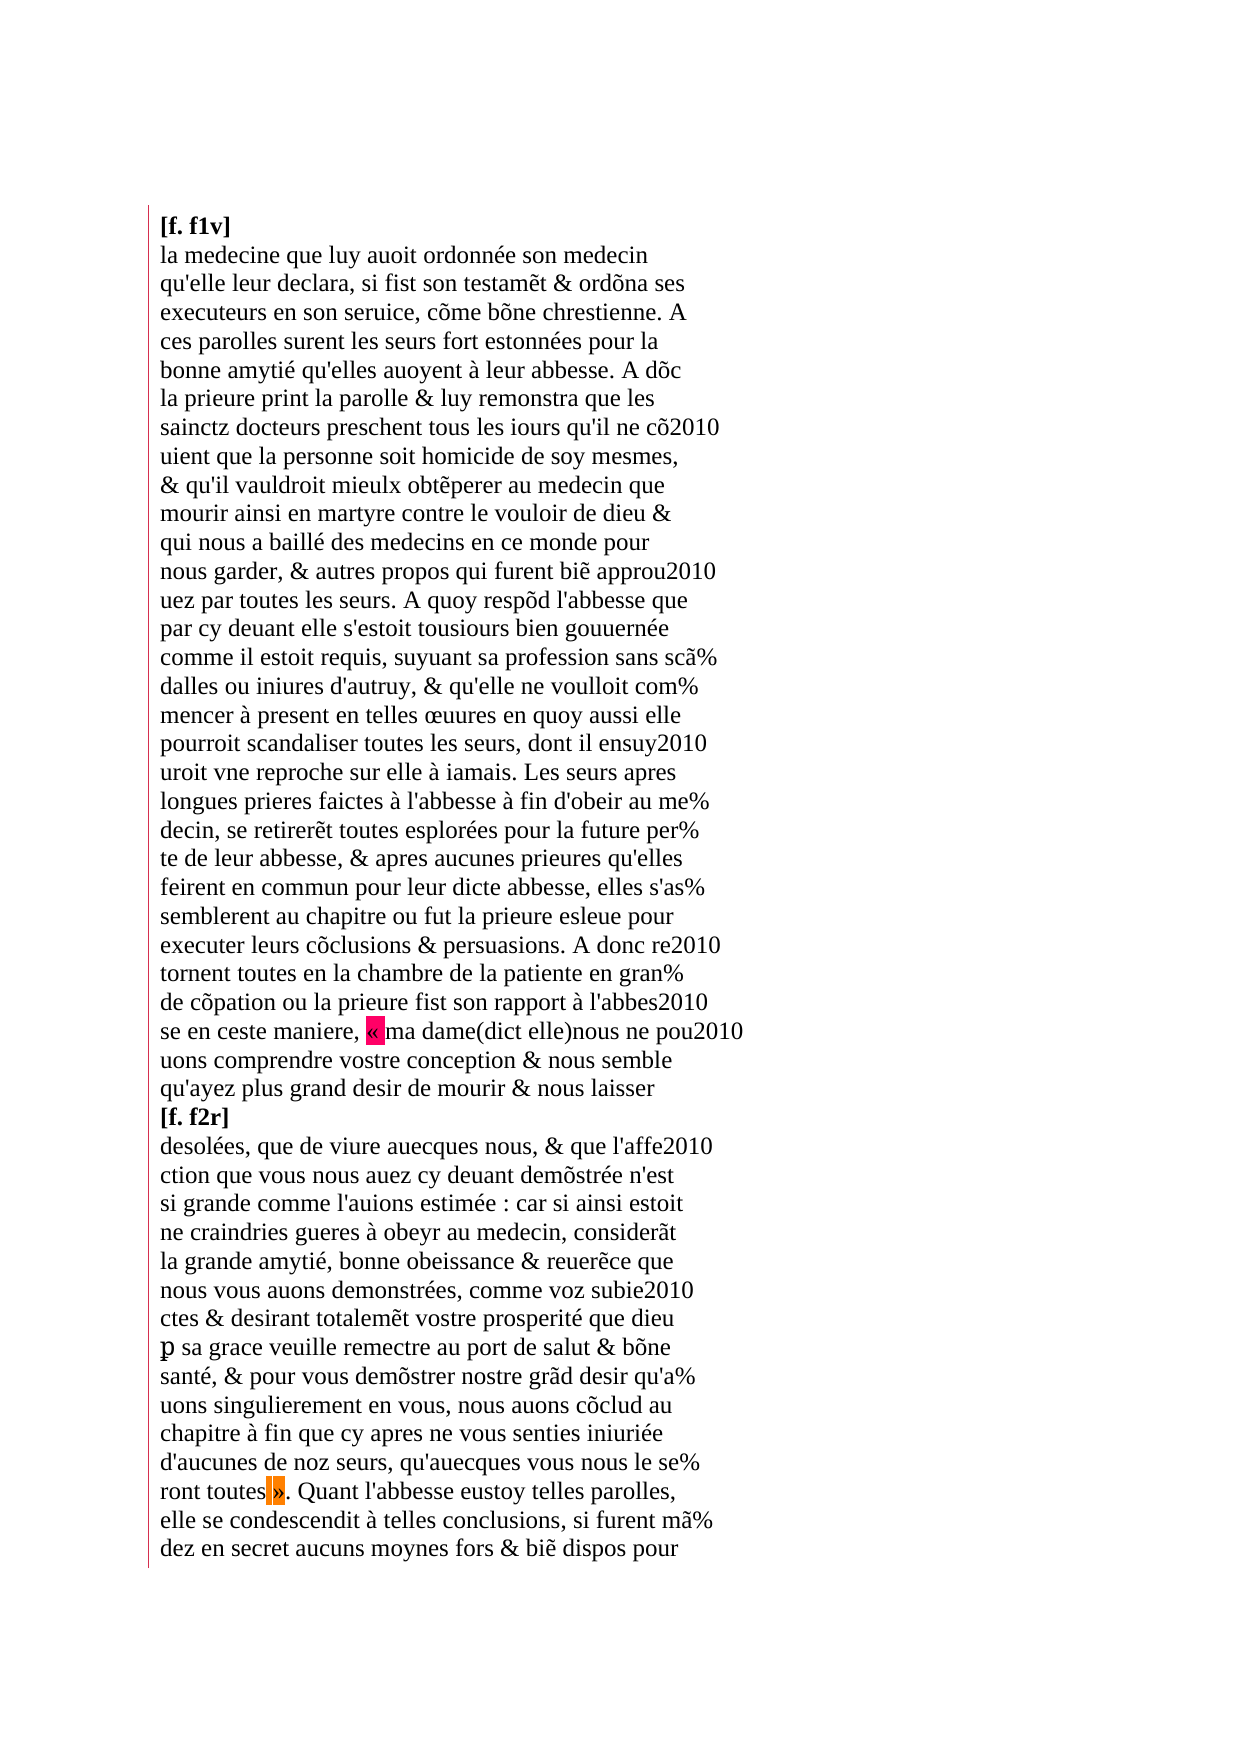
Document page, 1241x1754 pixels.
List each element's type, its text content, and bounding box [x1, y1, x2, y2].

text [f. f1v] la medecine que luy auoit ordonnée son medecin qu'elle leur declara, si fist son testamẽt & ordõna ses executeurs en son seruice, cõme bõne chrestienne. A ces parolles surent les seurs fort estonnées pour la bonne amytié qu'elles auoyent à leur abbesse. A dõc la prieure print la parolle & luy remonstra que les sainctz docteurs preschent tous les iours qu'il ne cõ2010 uient que la personne soit homicide de soy mesmes, & qu'il vauldroit mieulx obtẽperer au medecin que mourir ainsi en martyre contre le vouloir de dieu & qui nous a baillé des medecins en ce monde pour nous garder, & autres propos qui furent biẽ approu2010 uez par toutes les seurs. A quoy respõd l'abbesse que par cy deuant elle s'estoit tousiours bien gouuernée comme il estoit requis, suyuant sa profession sans scã% dalles ou iniures d'autruy, & qu'elle ne voulloit com% mencer à present en telles œuures en quoy aussi elle pourroit scandaliser toutes les seurs, dont il ensuy2010 uroit vne reproche sur elle à iamais. Les seurs apres longues prieres faictes à l'abbesse à fin d'obeir au me% decin, se retirerẽt toutes esplorées pour la future per% te de leur abbesse, & apres aucunes prieures qu'elles feirent en commun pour leur dicte abbesse, elles s'as% semblerent au chapitre ou fut la prieure esleue pour executer leurs cõclusions & persuasions. A donc re2010 tornent toutes en la chambre de la patiente en gran% de cõpation ou la prieure fist son rapport à l'abbes2010 se en ceste maniere, « ma dame(dict elle)nous ne pou2010 uons comprendre vostre conception & nous semble qu'ayez plus grand desir de mourir & nous laisser [f. f2r] desolées, que de viure auecques nous, & que l'affe2010 ction que vous nous auez cy deuant demõstrée n'est si grande comme l'auions estimée : car si ainsi estoit ne craindries gueres à obeyr au medecin, considerãt la grande amytié, bonne obeissance & reuerẽce que nous vous auons demonstrées, comme voz subie2010 ctes & desirant totalemẽt vostre prosperité que dieu ꝑ sa grace veuille remectre au port de salut & bõne santé, & pour vous demõstrer nostre grãd desir qu'a% uons singulierement en vous, nous auons cõclud au chapitre à fin que cy apres ne vous senties iniuriée d'aucunes de noz seurs, qu'auecques vous nous le se% ront toutes ». Quant l'abbesse eustoy telles parolles, elle se condescendit à telles conclusions, si furent mã% dez en secret aucuns moynes fors & biẽ dispos pour [149, 205, 1093, 1568]
